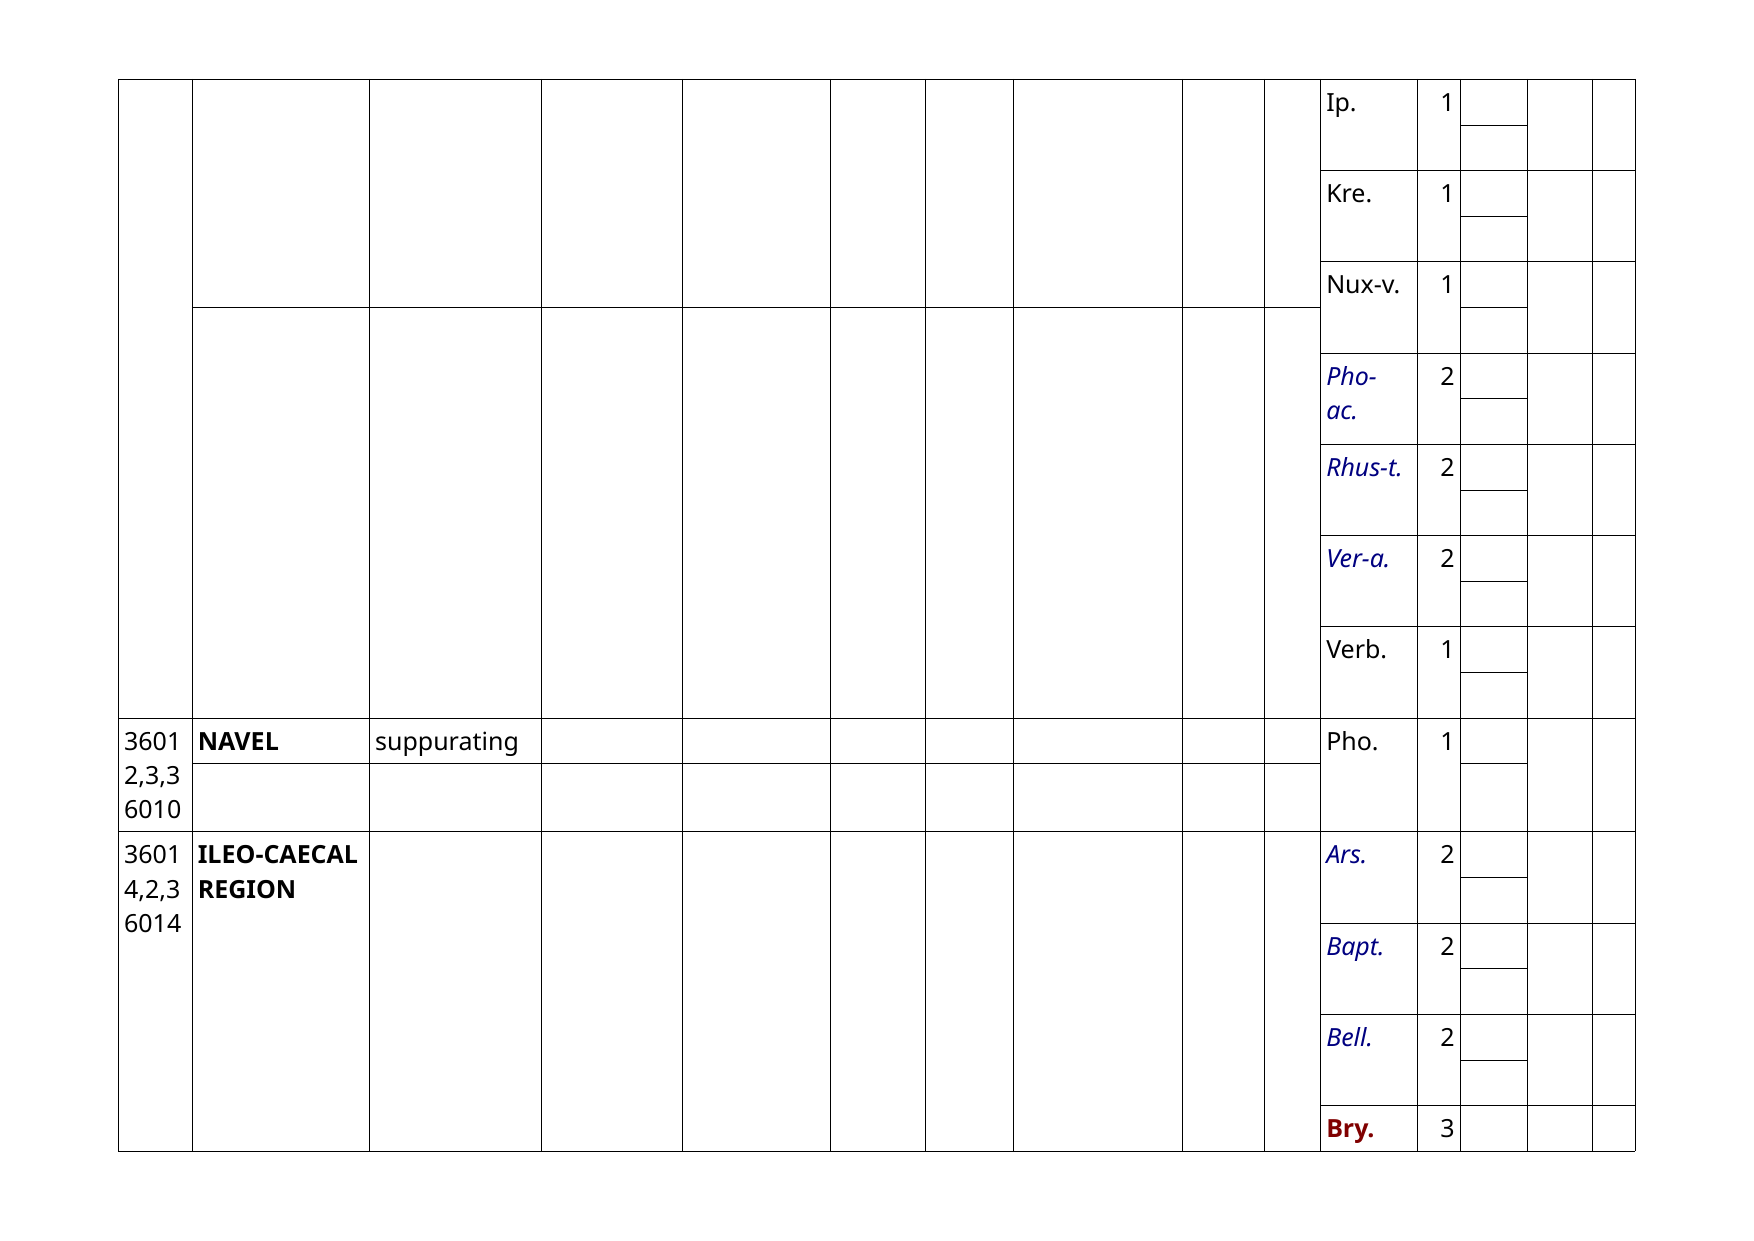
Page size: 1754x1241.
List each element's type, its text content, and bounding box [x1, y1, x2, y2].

table_cell [1461, 1106, 1527, 1151]
table_cell [683, 308, 830, 718]
table_cell Nux-v. [1321, 262, 1417, 353]
table_cell [370, 832, 541, 1151]
table_cell [1528, 1106, 1592, 1151]
table_cell [1593, 262, 1635, 353]
table_cell navel [193, 719, 369, 763]
table_cell 1 [1418, 262, 1460, 353]
table_cell [1528, 832, 1592, 923]
table_cell [542, 764, 682, 831]
table_cell [683, 764, 830, 831]
table_cell [1461, 627, 1527, 672]
table_cell [1528, 80, 1592, 170]
table_cell [1461, 80, 1527, 124]
table_cell [1183, 764, 1264, 831]
table_cell [542, 308, 682, 718]
table_cell [1593, 1106, 1635, 1151]
table_cell [1265, 764, 1320, 831]
table_cell [1593, 832, 1635, 923]
table_cell [831, 764, 925, 831]
table_cell 3 [1418, 1106, 1460, 1151]
table_cell [119, 80, 192, 718]
table_cell [1461, 1015, 1527, 1059]
table_cell [1183, 832, 1264, 1151]
table_cell 36014,2,36014 [119, 832, 192, 1151]
table_cell [1593, 627, 1635, 718]
table_cell [1265, 80, 1320, 307]
table_cell 2 [1418, 924, 1460, 1014]
table_cell [1461, 764, 1527, 831]
table_cell [1461, 673, 1527, 718]
table_cell Verb. [1321, 627, 1417, 718]
table_cell [683, 832, 830, 1151]
table_cell 1 [1418, 627, 1460, 718]
table_cell 1 [1418, 719, 1460, 831]
table_cell Bry. [1321, 1106, 1417, 1151]
table_cell [1528, 924, 1592, 1014]
table_cell [1593, 445, 1635, 535]
table_cell [542, 80, 682, 307]
table_cell 2 [1418, 1015, 1460, 1105]
table_cell [193, 80, 369, 307]
table_cell [831, 308, 925, 718]
table_cell [1461, 445, 1527, 489]
table_cell [193, 764, 369, 831]
table_cell Pho-ac. [1321, 354, 1417, 444]
table_cell 2 [1418, 536, 1460, 626]
table_cell [370, 764, 541, 831]
table_cell 2 [1418, 832, 1460, 923]
table_cell 1 [1418, 171, 1460, 261]
table_cell [1528, 354, 1592, 444]
table_cell [1461, 308, 1527, 353]
table_cell [1593, 171, 1635, 261]
table_cell [1593, 536, 1635, 626]
table_cell [831, 80, 925, 307]
table_cell suppurating [370, 719, 541, 763]
table_cell ileo-caecal region [193, 832, 369, 1151]
table_cell [1528, 171, 1592, 261]
table_cell [683, 80, 830, 307]
table_cell [1461, 262, 1527, 307]
table_cell [1014, 719, 1182, 763]
table_cell [193, 308, 369, 718]
table_cell [1461, 969, 1527, 1014]
table_cell [1593, 354, 1635, 444]
table_cell [683, 719, 830, 763]
table_cell [1461, 536, 1527, 581]
table_cell [1014, 308, 1182, 718]
table_cell [1461, 878, 1527, 923]
table_cell [1461, 171, 1527, 216]
table_cell [926, 80, 1013, 307]
table_cell Ars. [1321, 832, 1417, 923]
table_cell [1461, 217, 1527, 261]
table_cell Kre. [1321, 171, 1417, 261]
table_cell [1461, 719, 1527, 763]
table_cell [1461, 832, 1527, 877]
table_cell [926, 764, 1013, 831]
table_cell 1 [1418, 80, 1460, 170]
table_cell [542, 719, 682, 763]
table_cell Bapt. [1321, 924, 1417, 1014]
table_cell [1183, 80, 1264, 307]
table_cell [1461, 924, 1527, 968]
table_cell [1014, 80, 1182, 307]
table_cell [1528, 536, 1592, 626]
table_cell [370, 80, 541, 307]
table_cell [1593, 80, 1635, 170]
table_cell [1014, 764, 1182, 831]
table_cell [926, 719, 1013, 763]
table_cell [1014, 832, 1182, 1151]
table_cell [1461, 126, 1527, 170]
table_cell Rhus-t. [1321, 445, 1417, 535]
table_cell Pho. [1321, 719, 1417, 831]
table_cell [1461, 354, 1527, 398]
table_cell [1265, 719, 1320, 763]
table_cell [1528, 262, 1592, 353]
table_cell [831, 719, 925, 763]
table_cell [542, 832, 682, 1151]
table_cell [1528, 719, 1592, 831]
table_cell [1461, 1061, 1527, 1105]
table_cell [1265, 308, 1320, 718]
table_cell [1461, 491, 1527, 535]
table_cell [926, 832, 1013, 1151]
table_cell 36012,3,36010 [119, 719, 192, 831]
table_cell [1461, 399, 1527, 444]
table_cell [1528, 1015, 1592, 1105]
table_cell [926, 308, 1013, 718]
table_cell [1593, 924, 1635, 1014]
table_cell [1528, 627, 1592, 718]
table_cell [1528, 445, 1592, 535]
table_cell [370, 308, 541, 718]
table_cell [1183, 719, 1264, 763]
table_cell [1593, 719, 1635, 831]
table_cell [1183, 308, 1264, 718]
table_cell Ip. [1321, 80, 1417, 170]
table_cell 2 [1418, 354, 1460, 444]
table_cell [1265, 832, 1320, 1151]
table_cell [831, 832, 925, 1151]
table_cell [1593, 1015, 1635, 1105]
table_cell [1461, 582, 1527, 626]
table_cell Bell. [1321, 1015, 1417, 1105]
table_cell Ver-a. [1321, 536, 1417, 626]
table_cell 2 [1418, 445, 1460, 535]
